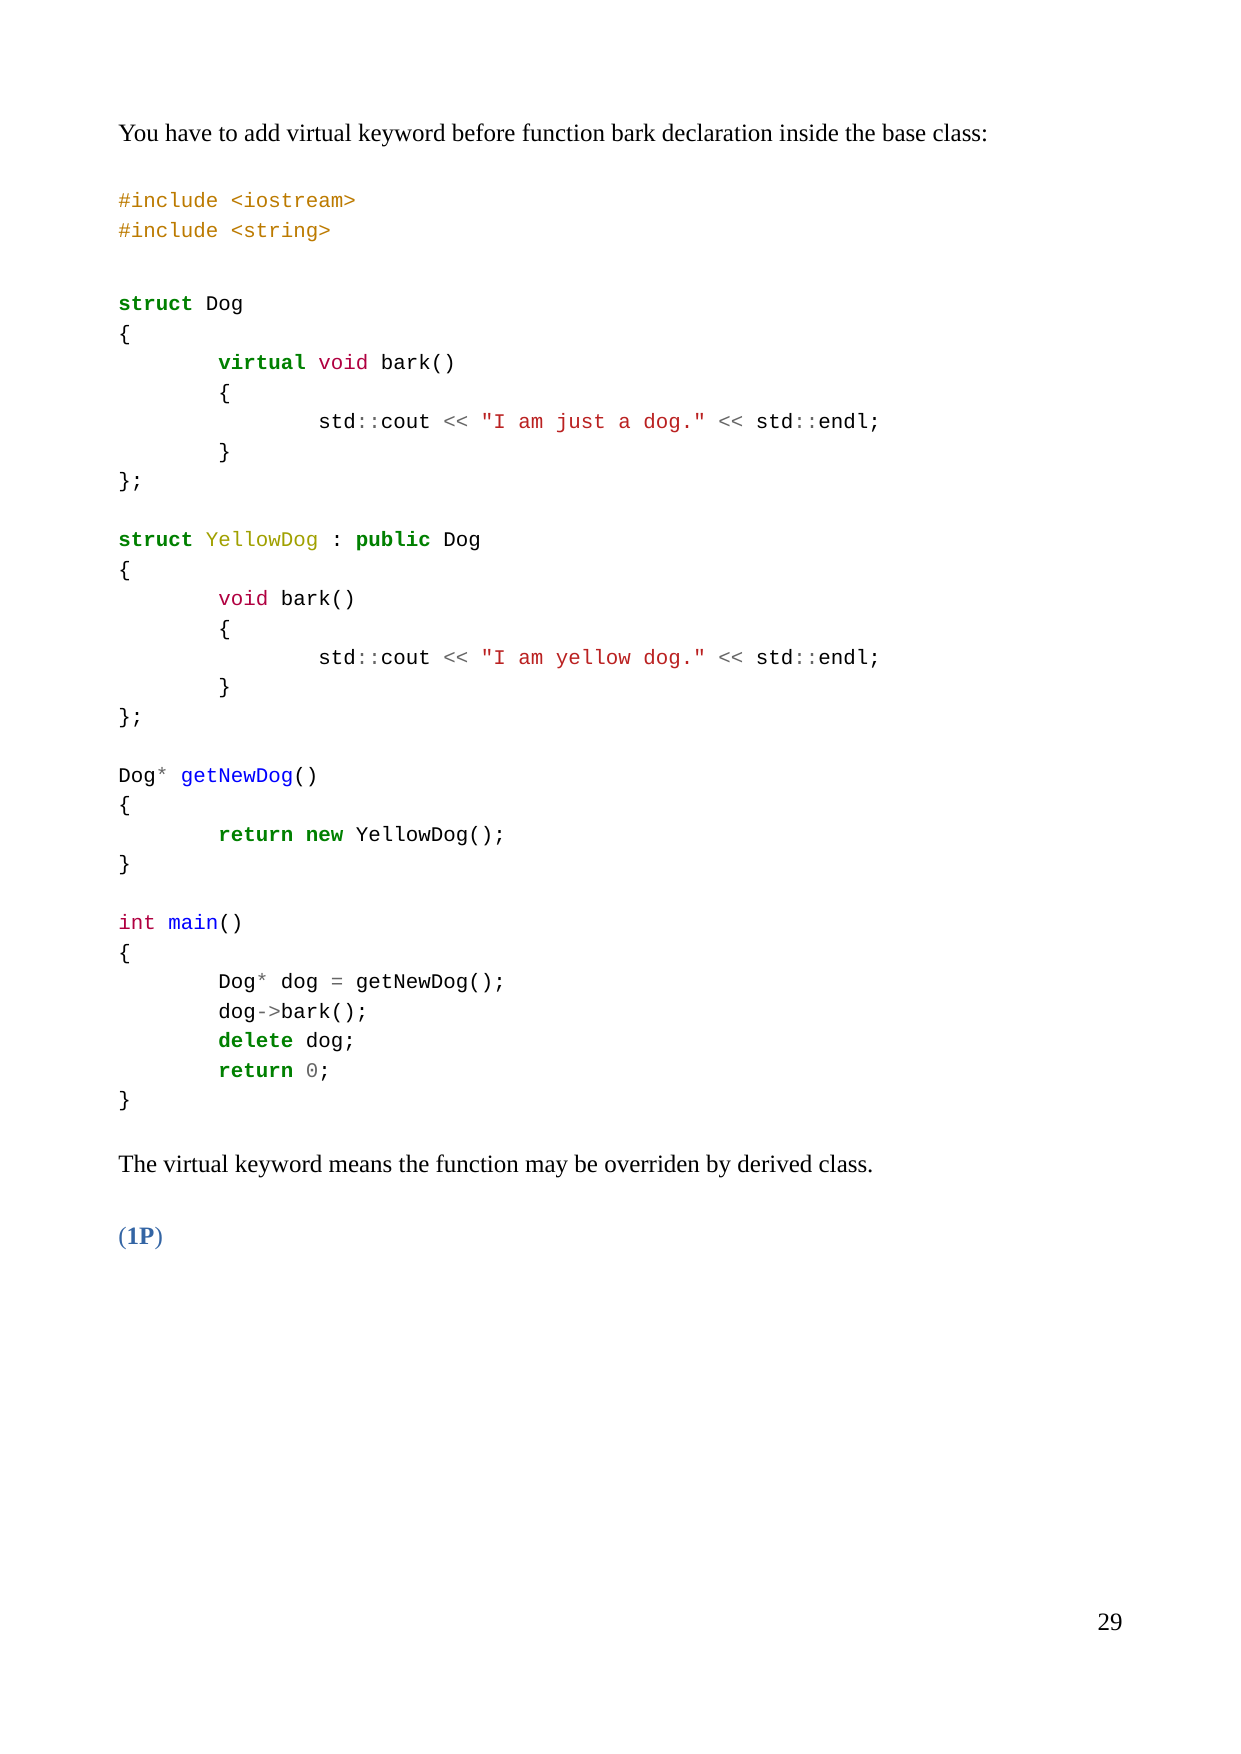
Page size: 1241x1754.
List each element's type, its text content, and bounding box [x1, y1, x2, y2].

text std::cout << "I am yellow dog." << std::endl; [118, 647, 1122, 671]
text virtual void bark() [118, 352, 1122, 376]
text { [118, 323, 1122, 346]
text You have to add virtual keyword before function bark declaration inside the base class: [118, 118, 1122, 176]
text return 0; [118, 1060, 1122, 1083]
text struct YellowDog : public Dog [118, 529, 1122, 553]
text }; [118, 470, 1122, 494]
text }; [118, 706, 1122, 729]
text { [118, 558, 1122, 582]
text { [118, 942, 1122, 965]
text Dog* getNewDog() [118, 765, 1122, 788]
text Dog* dog = getNewDog(); [118, 971, 1122, 995]
text dog->bark(); [118, 1001, 1122, 1024]
text #include <iostream> #include <string> [118, 190, 1122, 273]
text delete dog; [118, 1030, 1122, 1054]
text } [118, 676, 1122, 700]
text } [118, 441, 1122, 464]
text void bark() [118, 588, 1122, 612]
text { [118, 794, 1122, 818]
text return new YellowDog(); [118, 824, 1122, 847]
text { [118, 617, 1122, 641]
text std::cout << "I am just a dog." << std::endl; [118, 411, 1122, 435]
text } The virtual keyword means the function may be overriden by derived class. (1P) [118, 1089, 1122, 1250]
text int main() [118, 912, 1122, 936]
text } [118, 853, 1122, 877]
text { [118, 382, 1122, 405]
text struct Dog [118, 293, 1122, 317]
